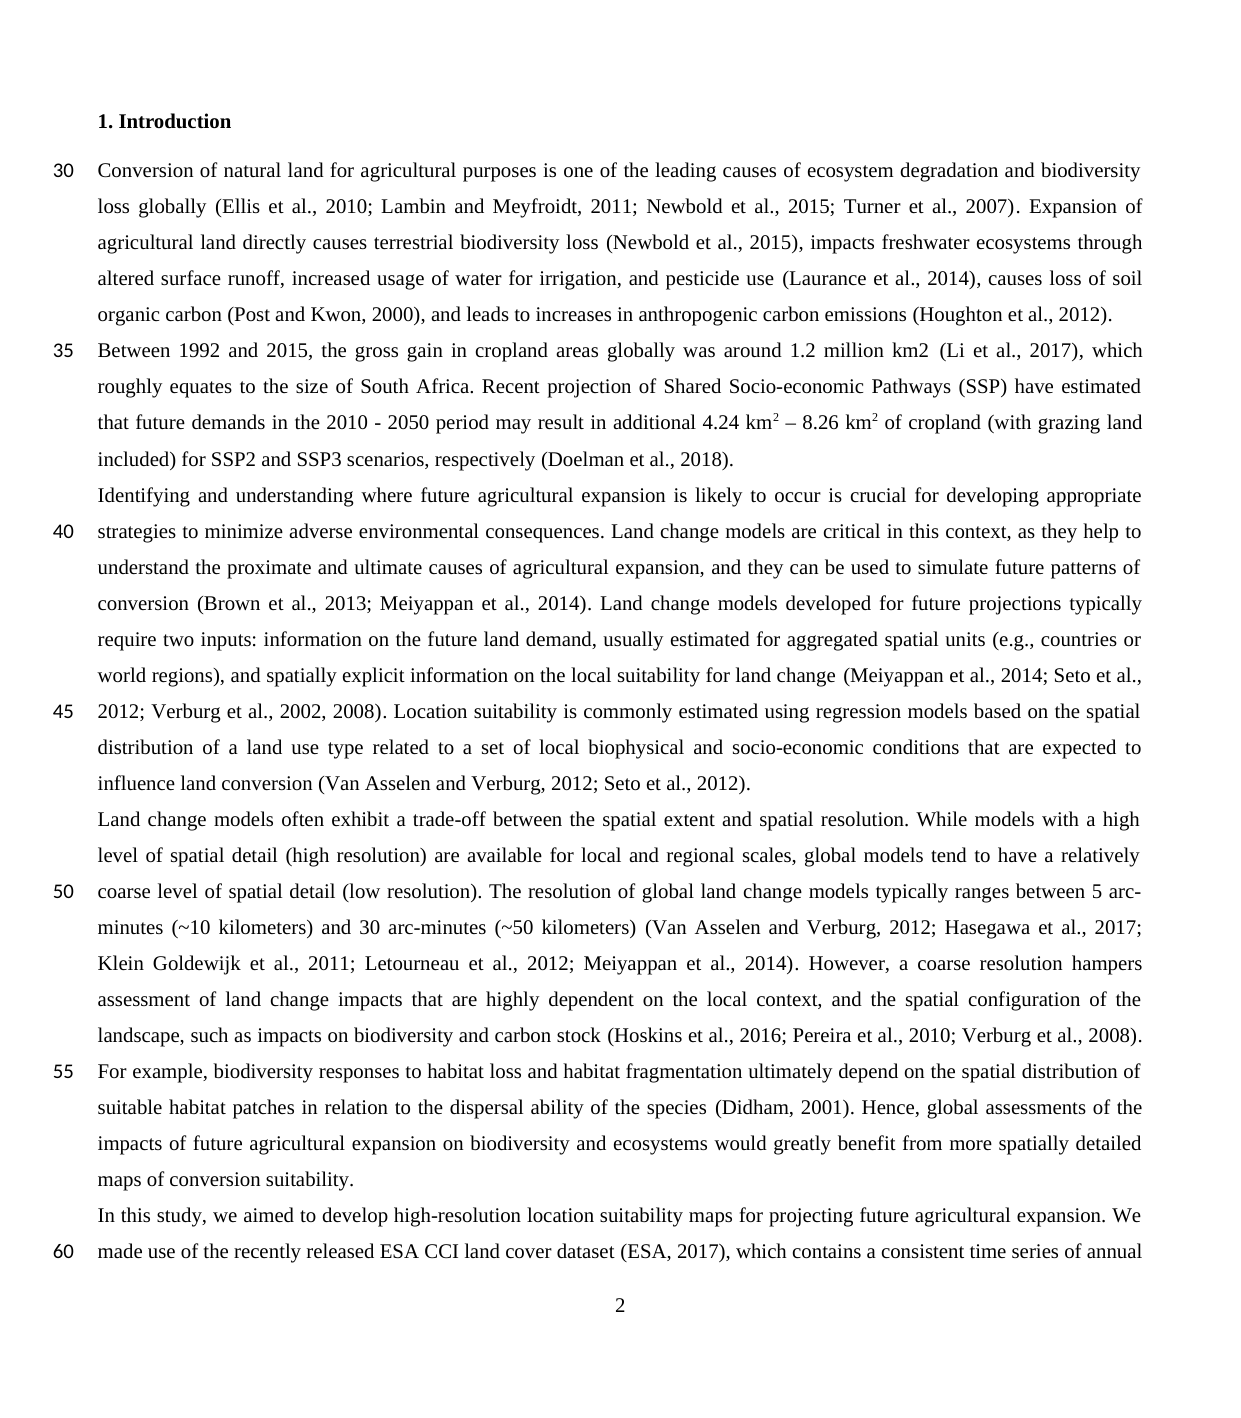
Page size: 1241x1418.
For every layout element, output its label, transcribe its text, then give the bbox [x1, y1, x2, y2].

text Land change models often exhibit a trade-off between the spatial extent and spatial resolution. While models with a high level of spatial detail (high resolution) are available for local and regional scales, global models tend to have a relatively coarse level of spatial detail (low resolution). The resolution of global land change models typically ranges between 5 arc-minutes (~10 kilometers) and 30 arc-minutes (~50 kilometers) (Van Asselen and Verburg, 2012; Hasegawa et al., 2017; Klein Goldewijk et al., 2011; Letourneau et al., 2012; Meiyappan et al., 2014)⁠. However, a coarse resolution hampers assessment of land change impacts that are highly dependent on the local context, and the spatial configuration of the landscape, such as impacts on biodiversity and carbon stock (Hoskins et al., 2016; Pereira et al., 2010; Verburg et al., 2008)⁠. For example, biodiversity responses to habitat loss and habitat fragmentation ultimately depend on the spatial distribution of suitable habitat patches in relation to the dispersal ability of the species (Didham, 2001)⁠. Hence, global assessments of the impacts of future agricultural expansion on biodiversity and ecosystems would greatly benefit from more spatially detailed maps of conversion suitability. [97, 807, 1143, 1191]
subtitle 1. Introduction [97, 109, 1143, 133]
text In this study, we aimed to develop high-resolution location suitability maps for projecting future agricultural expansion. We made use of the recently released ESA CCI land cover dataset (ESA, 2017)⁠, which contains a consistent time series of annual [97, 1203, 1143, 1263]
text Conversion of natural land for agricultural purposes is one of the leading causes of ecosystem degradation and biodiversity loss globally (Ellis et al., 2010; Lambin and Meyfroidt, 2011; Newbold et al., 2015; Turner et al., 2007)⁠. Expansion of agricultural land directly causes terrestrial biodiversity loss (Newbold et al., 2015)⁠, impacts freshwater ecosystems through altered surface runoff, increased usage of water for irrigation, and pesticide use (Laurance et al., 2014)⁠, causes loss of soil organic carbon (Post and Kwon, 2000)⁠, and leads to increases in anthropogenic carbon emissions (Houghton et al., 2012)⁠. [97, 158, 1143, 326]
text Between 1992 and 2015, the gross gain in cropland areas globally was around 1.2 million km2 (Li et al., 2017)⁠, which roughly equates to the size of South Africa. Recent projection of Shared Socio-economic Pathways (SSP) have estimated that future demands in the 2010 - 2050 period may result in additional 4.24 km2 – 8.26 km2 of cropland (with grazing land included) for SSP2 and SSP3 scenarios, respectively (Doelman et al., 2018)⁠. [97, 338, 1143, 471]
text Identifying and understanding where future agricultural expansion is likely to occur is crucial for developing appropriate strategies to minimize adverse environmental consequences. Land change models are critical in this context, as they help to understand the proximate and ultimate causes of agricultural expansion, and they can be used to simulate future patterns of conversion (Brown et al., 2013; Meiyappan et al., 2014)⁠. Land change models developed for future projections typically require two inputs: information on the future land demand, usually estimated for aggregated spatial units (e.g., countries or world regions), and spatially explicit information on the local suitability for land change (Meiyappan et al., 2014; Seto et al., 2012; Verburg et al., 2002, 2008)⁠. Location suitability is commonly estimated using regression models based on the spatial distribution of a land use type related to a set of local biophysical and socio-economic conditions that are expected to influence land conversion (Van Asselen and Verburg, 2012; Seto et al., 2012)⁠. [97, 482, 1143, 795]
